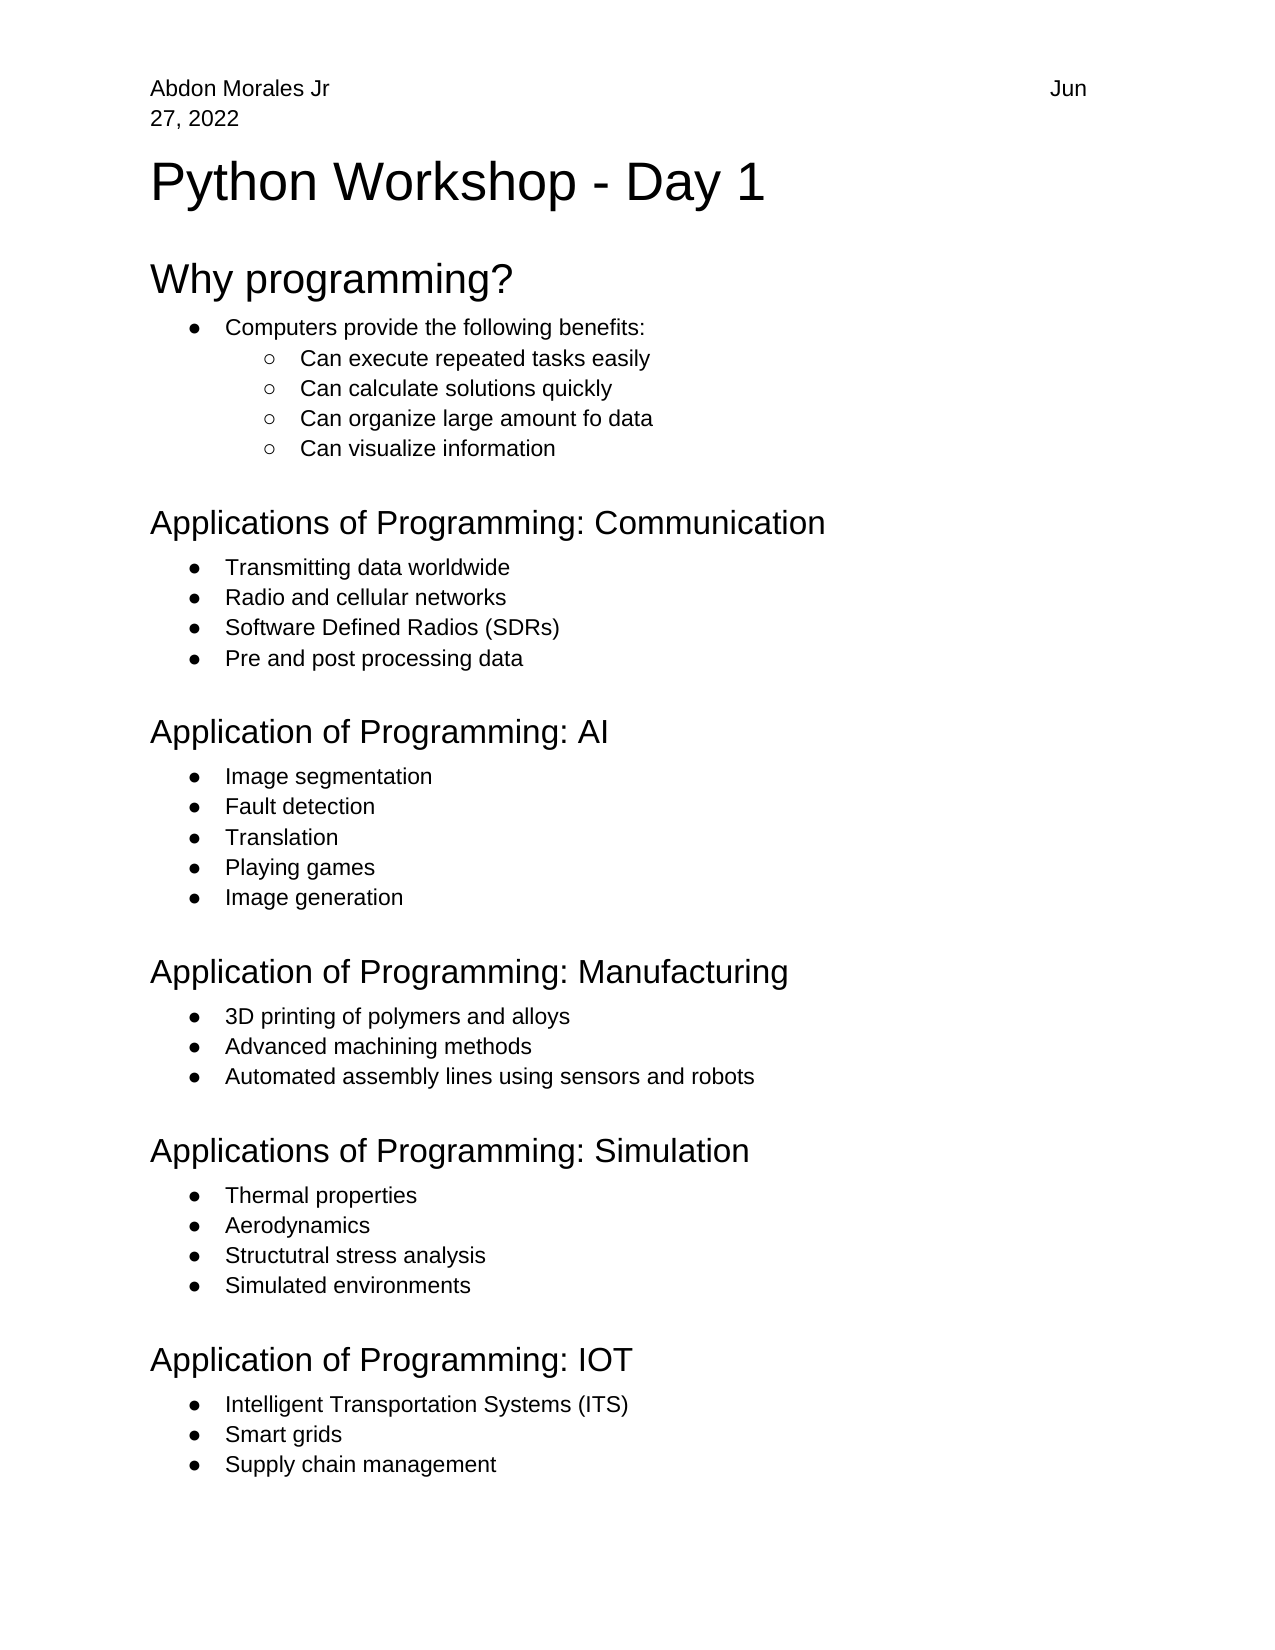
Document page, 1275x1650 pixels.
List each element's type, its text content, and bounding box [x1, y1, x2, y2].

list Pre and post processing data [187, 644, 1125, 671]
list Supply chain management [187, 1451, 1125, 1478]
subtitle Application of Programming: Manufacturing [150, 952, 1125, 990]
list Playing games [187, 854, 1125, 880]
list Thermal properties [187, 1182, 1125, 1208]
list Can calculate solutions quickly [262, 375, 1125, 401]
title Python Workshop - Day 1 [150, 150, 1125, 212]
list Aerodynamics [187, 1212, 1125, 1238]
list Intelligent Transportation Systems (ITS) [187, 1391, 1125, 1417]
list Radio and cellular networks [187, 584, 1125, 610]
list Image segmentation [187, 763, 1125, 789]
list Fault detection [187, 793, 1125, 820]
list Translation [187, 823, 1125, 850]
subtitle Application of Programming: IOT [150, 1340, 1125, 1378]
list Transmitting data worldwide [187, 554, 1125, 580]
list Advanced machining methods [187, 1033, 1125, 1059]
list Computers provide the following benefits: [187, 314, 1125, 341]
list Image generation [187, 884, 1125, 910]
list Simulated environments [187, 1272, 1125, 1299]
subtitle Applications of Programming: Simulation [150, 1131, 1125, 1169]
subtitle Application of Programming: AI [150, 712, 1125, 751]
list Can organize large amount fo data [262, 405, 1125, 431]
list Structutral stress analysis [187, 1242, 1125, 1268]
list Automated assembly lines using sensors and robots [187, 1063, 1125, 1089]
list 3D printing of polymers and alloys [187, 1003, 1125, 1029]
list Can execute repeated tasks easily [262, 344, 1125, 371]
list Smart grids [187, 1421, 1125, 1447]
list Can visualize information [262, 435, 1125, 462]
subtitle Why programming? [150, 254, 1125, 302]
subtitle Applications of Programming: Communication [150, 503, 1125, 541]
list Software Defined Radios (SDRs) [187, 614, 1125, 641]
